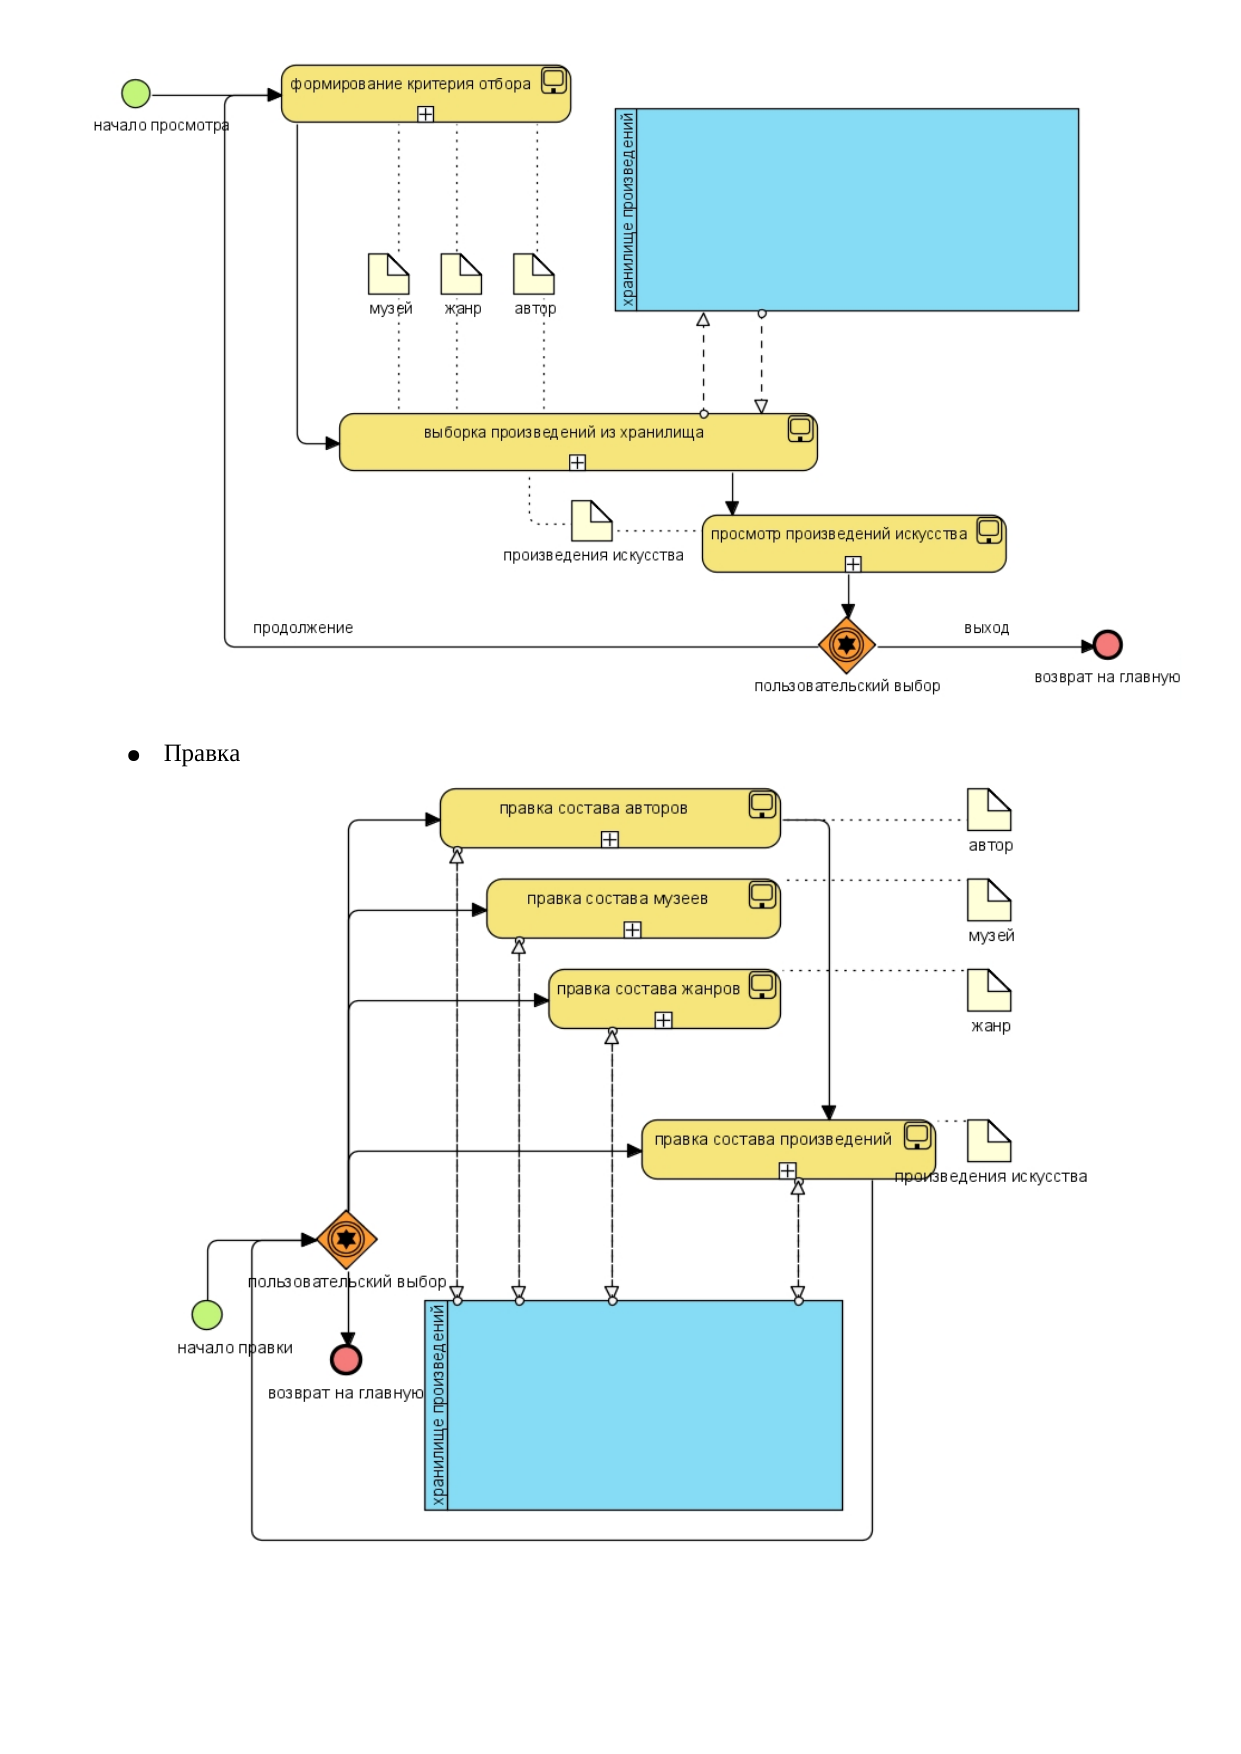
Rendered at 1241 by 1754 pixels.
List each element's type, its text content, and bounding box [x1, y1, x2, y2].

picture [175, 779, 1095, 1556]
list Правка [126, 739, 1181, 767]
picture [88, 59, 1182, 699]
